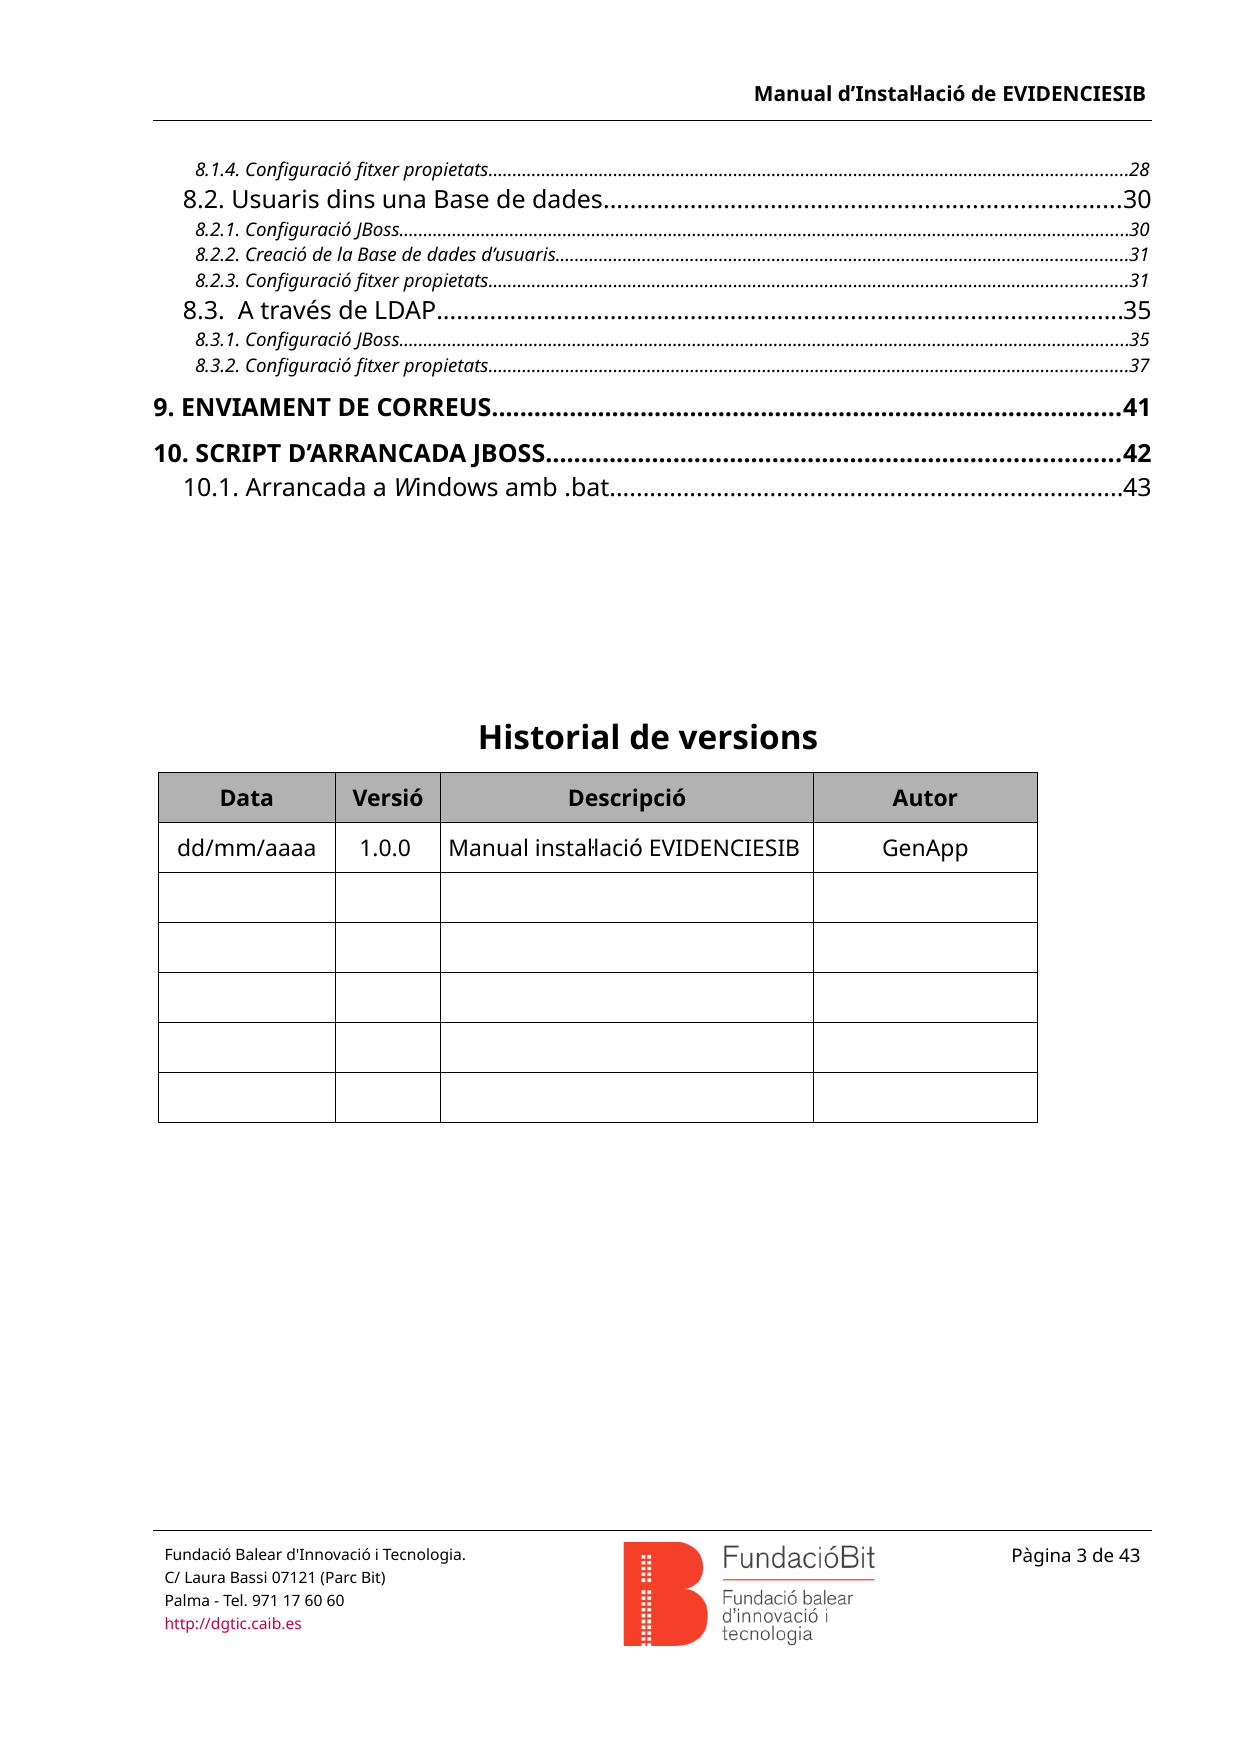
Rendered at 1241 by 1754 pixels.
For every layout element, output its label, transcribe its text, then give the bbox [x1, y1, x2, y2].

table_header Versió [336, 773, 440, 822]
table_cell [814, 1073, 1037, 1122]
table_cell 1.0.0 [336, 823, 440, 872]
table_cell [159, 973, 335, 1022]
table_cell GenApp [814, 823, 1037, 872]
text 8.3.2. Configuració fitxer propietats 37 [195, 352, 1152, 378]
table_header Descripció [441, 773, 813, 822]
table_cell [441, 1023, 813, 1072]
table_cell [441, 873, 813, 922]
text 8.2. Usuaris dins una Base de dades 30 [183, 182, 1152, 216]
table_cell [814, 1023, 1037, 1072]
text 8.2.2. Creació de la Base de dades d’usuaris 31 [195, 242, 1152, 267]
table_cell [159, 1023, 335, 1072]
text 8.3. A través de LDAP 35 [183, 293, 1152, 327]
table_cell [159, 1073, 335, 1122]
text 9. Enviament de correus 41 [153, 389, 1152, 423]
text 10. Script d’arrancada JBoss 42 [153, 435, 1152, 469]
table_cell [336, 873, 440, 922]
text 8.2.3. Configuració fitxer propietats 31 [195, 267, 1152, 293]
table_cell [336, 973, 440, 1022]
subtitle Historial de versions [153, 714, 1152, 759]
picture [623, 1542, 875, 1646]
table_cell [336, 1023, 440, 1072]
text 8.2.1. Configuració JBoss 30 [195, 216, 1152, 242]
table_header Autor [814, 773, 1037, 822]
table_cell [441, 923, 813, 972]
table_cell [814, 973, 1037, 1022]
table_cell Manual instal·lació EVIDENCIESIB [441, 823, 813, 872]
text 8.1.4. Configuració fitxer propietats 28 [195, 156, 1152, 182]
table_cell [814, 923, 1037, 972]
text 8.3.1. Configuració JBoss 35 [195, 327, 1152, 352]
table_cell [159, 923, 335, 972]
table_cell [441, 1073, 813, 1122]
table_cell [441, 973, 813, 1022]
table_cell [336, 1073, 440, 1122]
text 10.1. Arrancada a Windows amb .bat 43 [183, 469, 1152, 503]
table_cell dd/mm/aaaa [159, 823, 335, 872]
table_cell [336, 923, 440, 972]
table_cell [814, 873, 1037, 922]
table_header Data [159, 773, 335, 822]
table_cell [159, 873, 335, 922]
